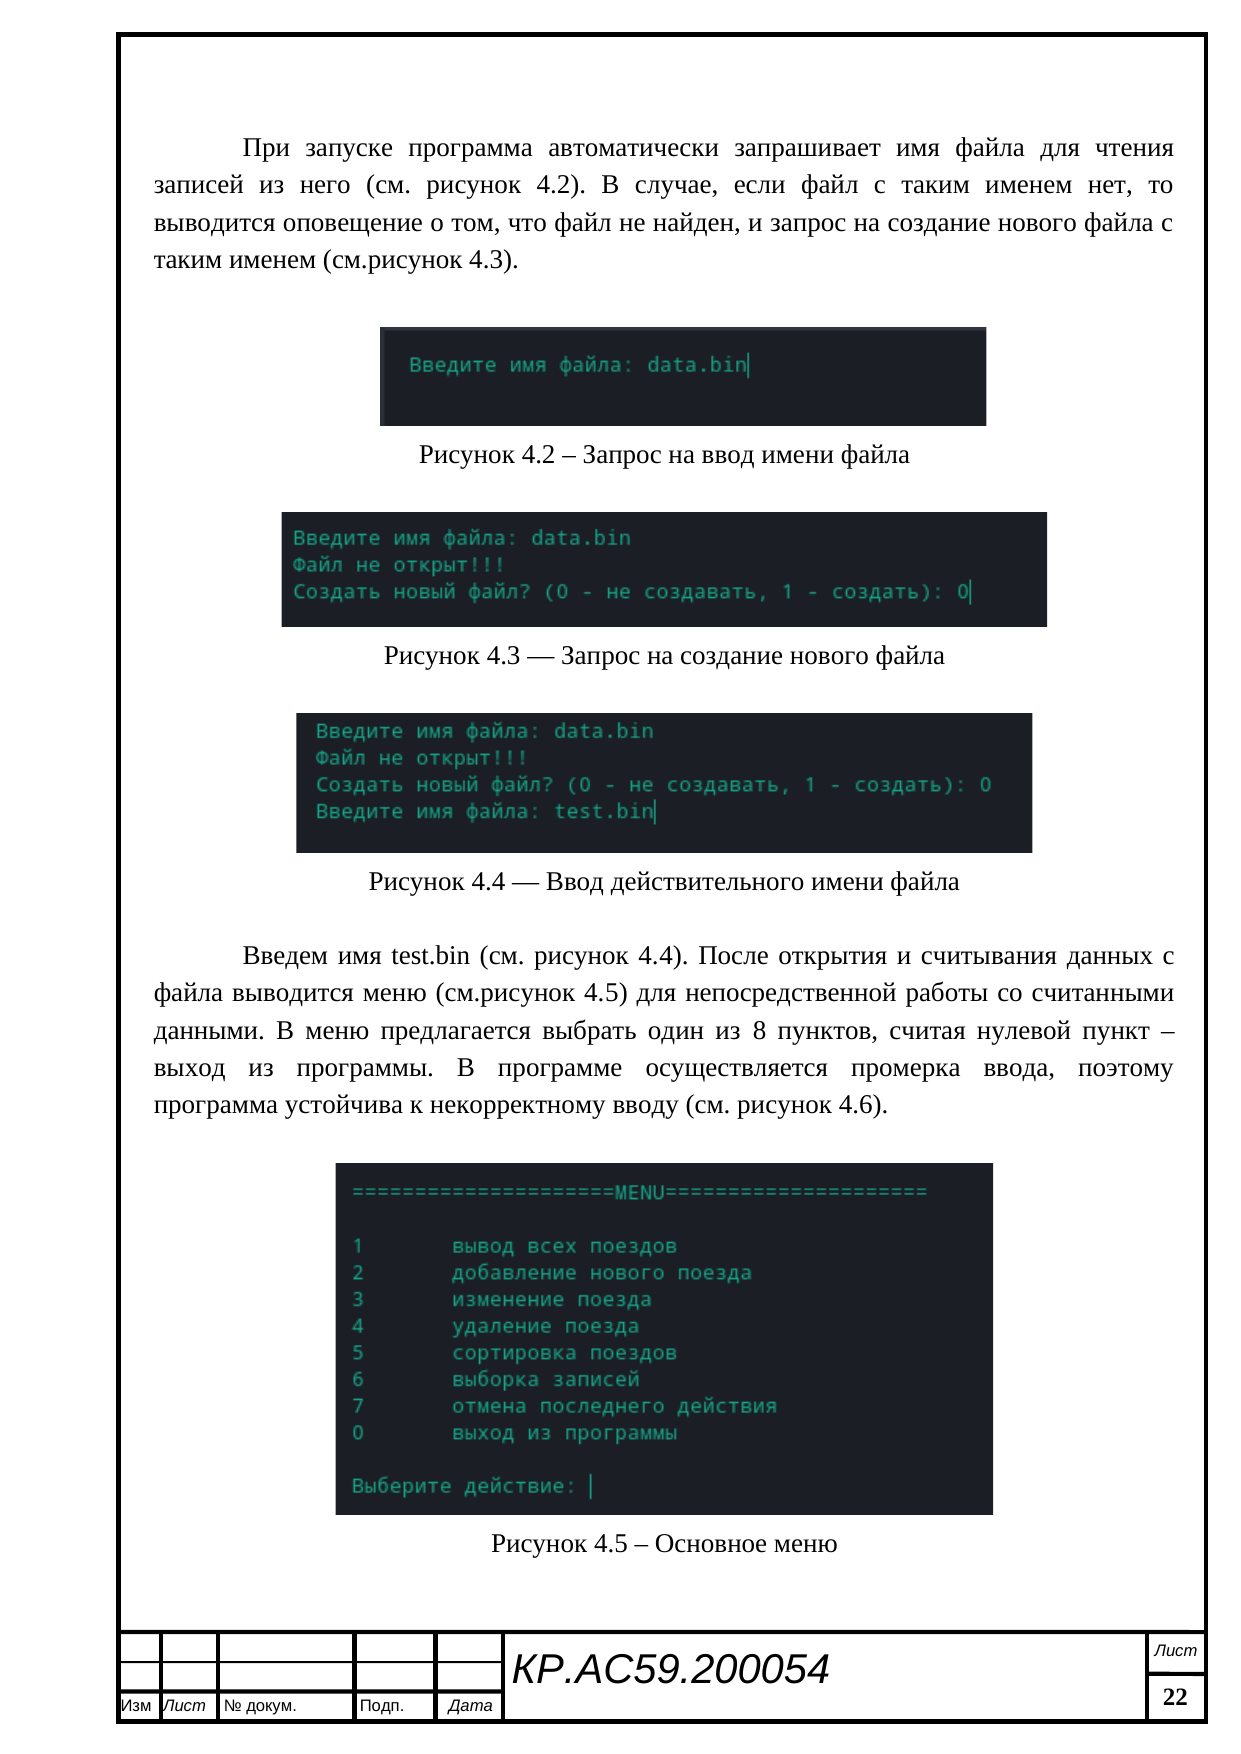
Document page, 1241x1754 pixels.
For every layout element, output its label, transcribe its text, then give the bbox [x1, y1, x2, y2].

picture [380, 327, 987, 426]
picture [335, 1163, 994, 1515]
picture [296, 713, 1033, 853]
text Введем имя test.bin (см. рисунок 4.4). После открытия и считывания данных с файла выводится меню (см.рисунок 4.5) для непосредственной работы со считанными данными. В меню предлагается выбрать один из 8 пунктов, считая нулевой пункт – выход из программы. В программе осуществляется промерка ввода, поэтому программа устойчива к некорректному вводу (см. рисунок 4.6). [153, 939, 1175, 1119]
text При запуске программа автоматически запрашивает имя файла для чтения записей из него (см. рисунок 4.2). В случае, если файл с таким именем нет, то выводится оповещение о том, что файл не найден, и запрос на создание нового файла с таким именем (см.рисунок 4.3). [153, 131, 1175, 274]
picture [281, 512, 1048, 627]
text Рисунок 4.5 – Основное меню [153, 1163, 1175, 1558]
text Рисунок 4.3 — Запрос на создание нового файла [153, 512, 1175, 670]
text Рисунок 4.2 – Запрос на ввод имени файла [153, 317, 1175, 469]
text Рисунок 4.4 — Ввод действительного имени файла [153, 713, 1175, 896]
